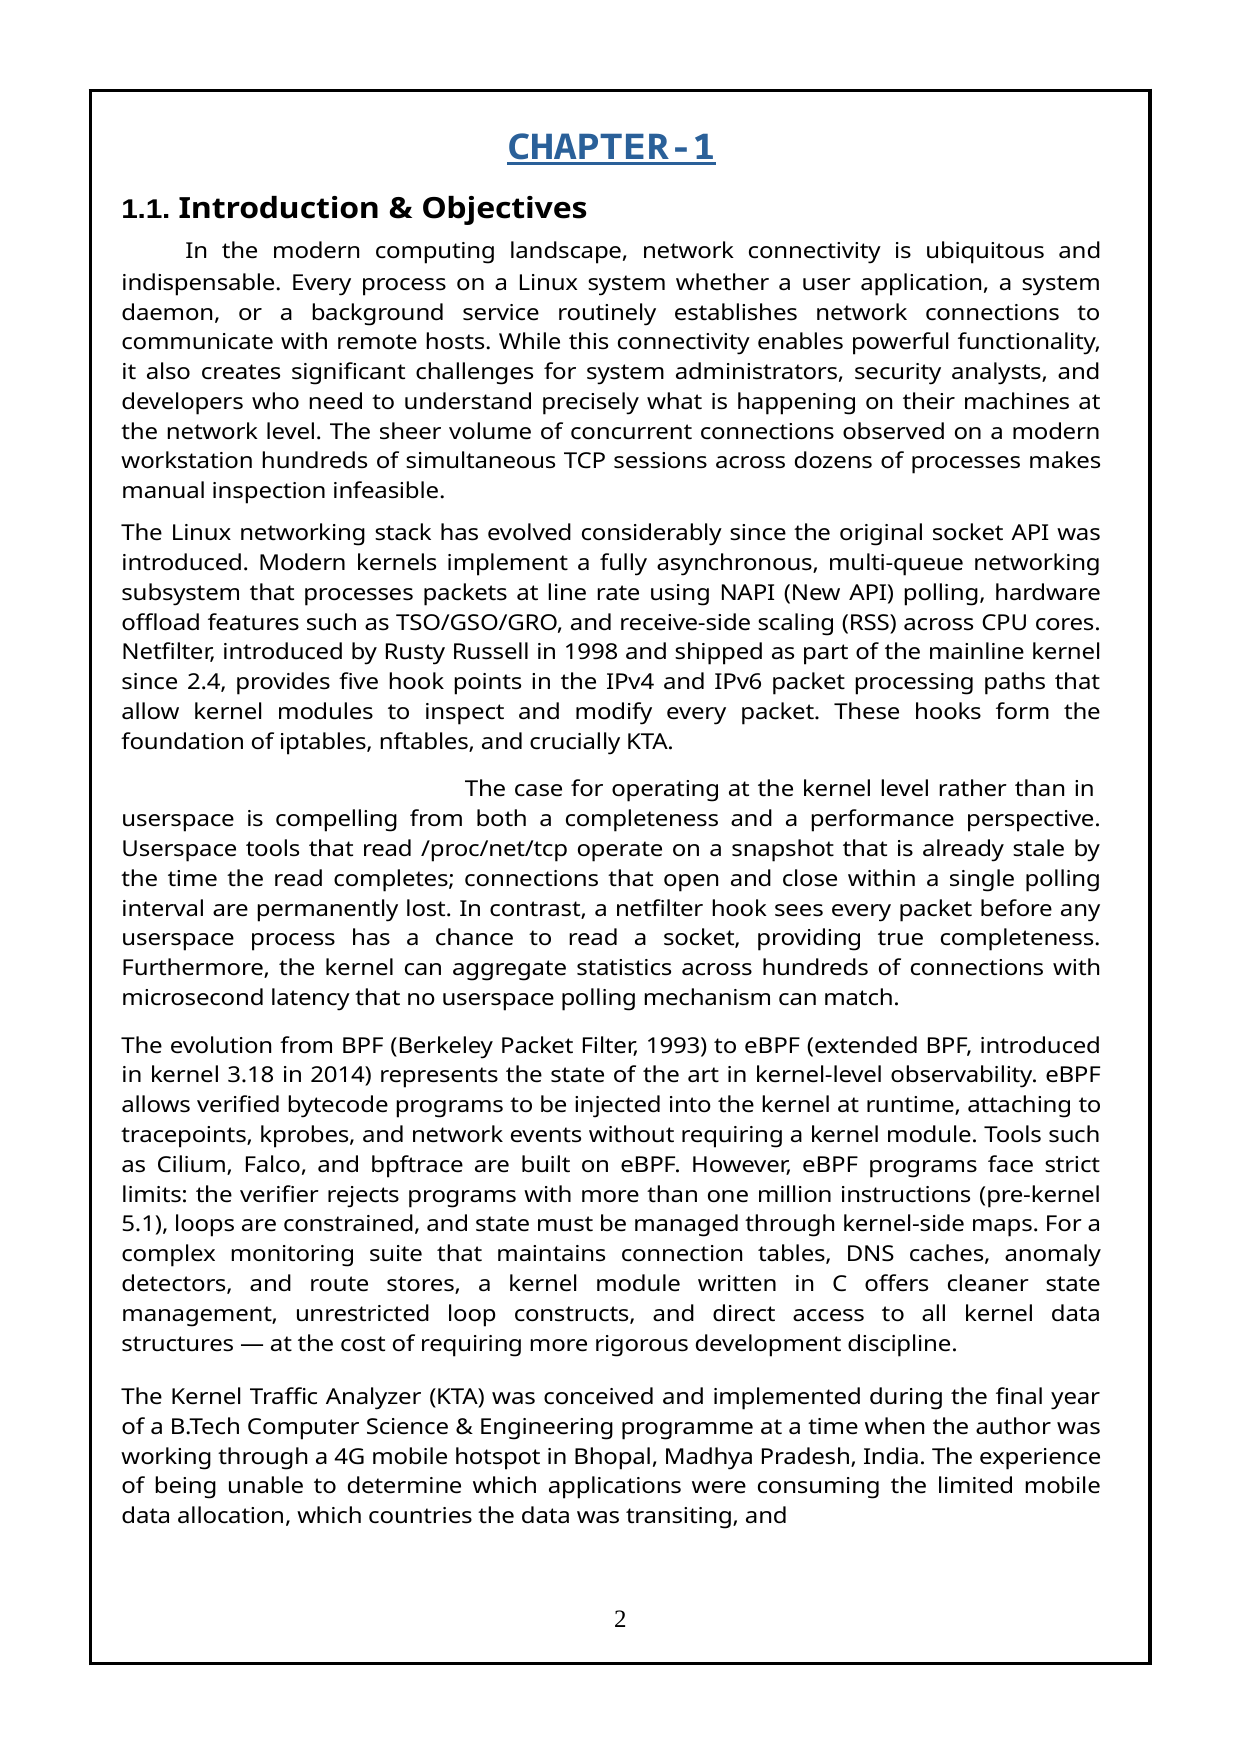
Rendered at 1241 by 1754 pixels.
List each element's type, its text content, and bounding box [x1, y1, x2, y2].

text CHAPTER-1 [121, 121, 1102, 169]
text In the modern computing landscape, network connectivity is ubiquitous and indispensable. Every process on a Linux system whether a user application, a system daemon, or a background service routinely establishes network connections to communicate with remote hosts. While this connectivity enables powerful functionality, it also creates significant challenges for system administrators, security analysts, and developers who need to understand precisely what is happening on their machines at the network level. The sheer volume of concurrent connections observed on a modern workstation hundreds of simultaneous TCP sessions across dozens of processes makes manual inspection infeasible. [121, 227, 1102, 505]
text The Kernel Traffic Analyzer (KTA) was conceived and implemented during the final year of a B.Tech Computer Science & Engineering programme at a time when the author was working through a 4G mobile hotspot in Bhopal, Madhya Pradesh, India. The experience of being unable to determine which applications were consuming the limited mobile data allocation, which countries the data was transiting, and [121, 1381, 1102, 1530]
text The evolution from BPF (Berkeley Packet Filter, 1993) to eBPF (extended BPF, introduced in kernel 3.18 in 2014) represents the state of the art in kernel-level observability. eBPF allows verified bytecode programs to be injected into the kernel at runtime, attaching to tracepoints, kprobes, and network events without requiring a kernel module. Tools such as Cilium, Falco, and bpftrace are built on eBPF. However, eBPF programs face strict limits: the verifier rejects programs with more than one million instructions (pre-kernel 5.1), loops are constrained, and state must be managed through kernel-side maps. For a complex monitoring suite that maintains connection tables, DNS caches, anomaly detectors, and route stores, a kernel module written in C offers cleaner state management, unrestricted loop constructs, and direct access to all kernel data structures — at the cost of requiring more rigorous development discipline. [121, 1029, 1102, 1357]
text 1.1. Introduction & Objectives [121, 187, 1102, 227]
text The case for operating at the kernel level rather than in userspace is compelling from both a completeness and a performance perspective. Userspace tools that read /proc/net/tcp operate on a snapshot that is already stale by the time the read completes; connections that open and close within a single polling interval are permanently lost. In contrast, a netfilter hook sees every packet before any userspace process has a chance to read a socket, providing true completeness. Furthermore, the kernel can aggregate statistics across hundreds of connections with microsecond latency that no userspace polling mechanism can match. [121, 773, 1102, 1012]
text The Linux networking stack has evolved considerably since the original socket API was introduced. Modern kernels implement a fully asynchronous, multi-queue networking subsystem that processes packets at line rate using NAPI (New API) polling, hardware offload features such as TSO/GSO/GRO, and receive-side scaling (RSS) across CPU cores. Netfilter, introduced by Rusty Russell in 1998 and shipped as part of the mainline kernel since 2.4, provides five hook points in the IPv4 and IPv6 packet processing paths that allow kernel modules to inspect and modify every packet. These hooks form the foundation of iptables, nftables, and crucially KTA. [121, 517, 1102, 755]
